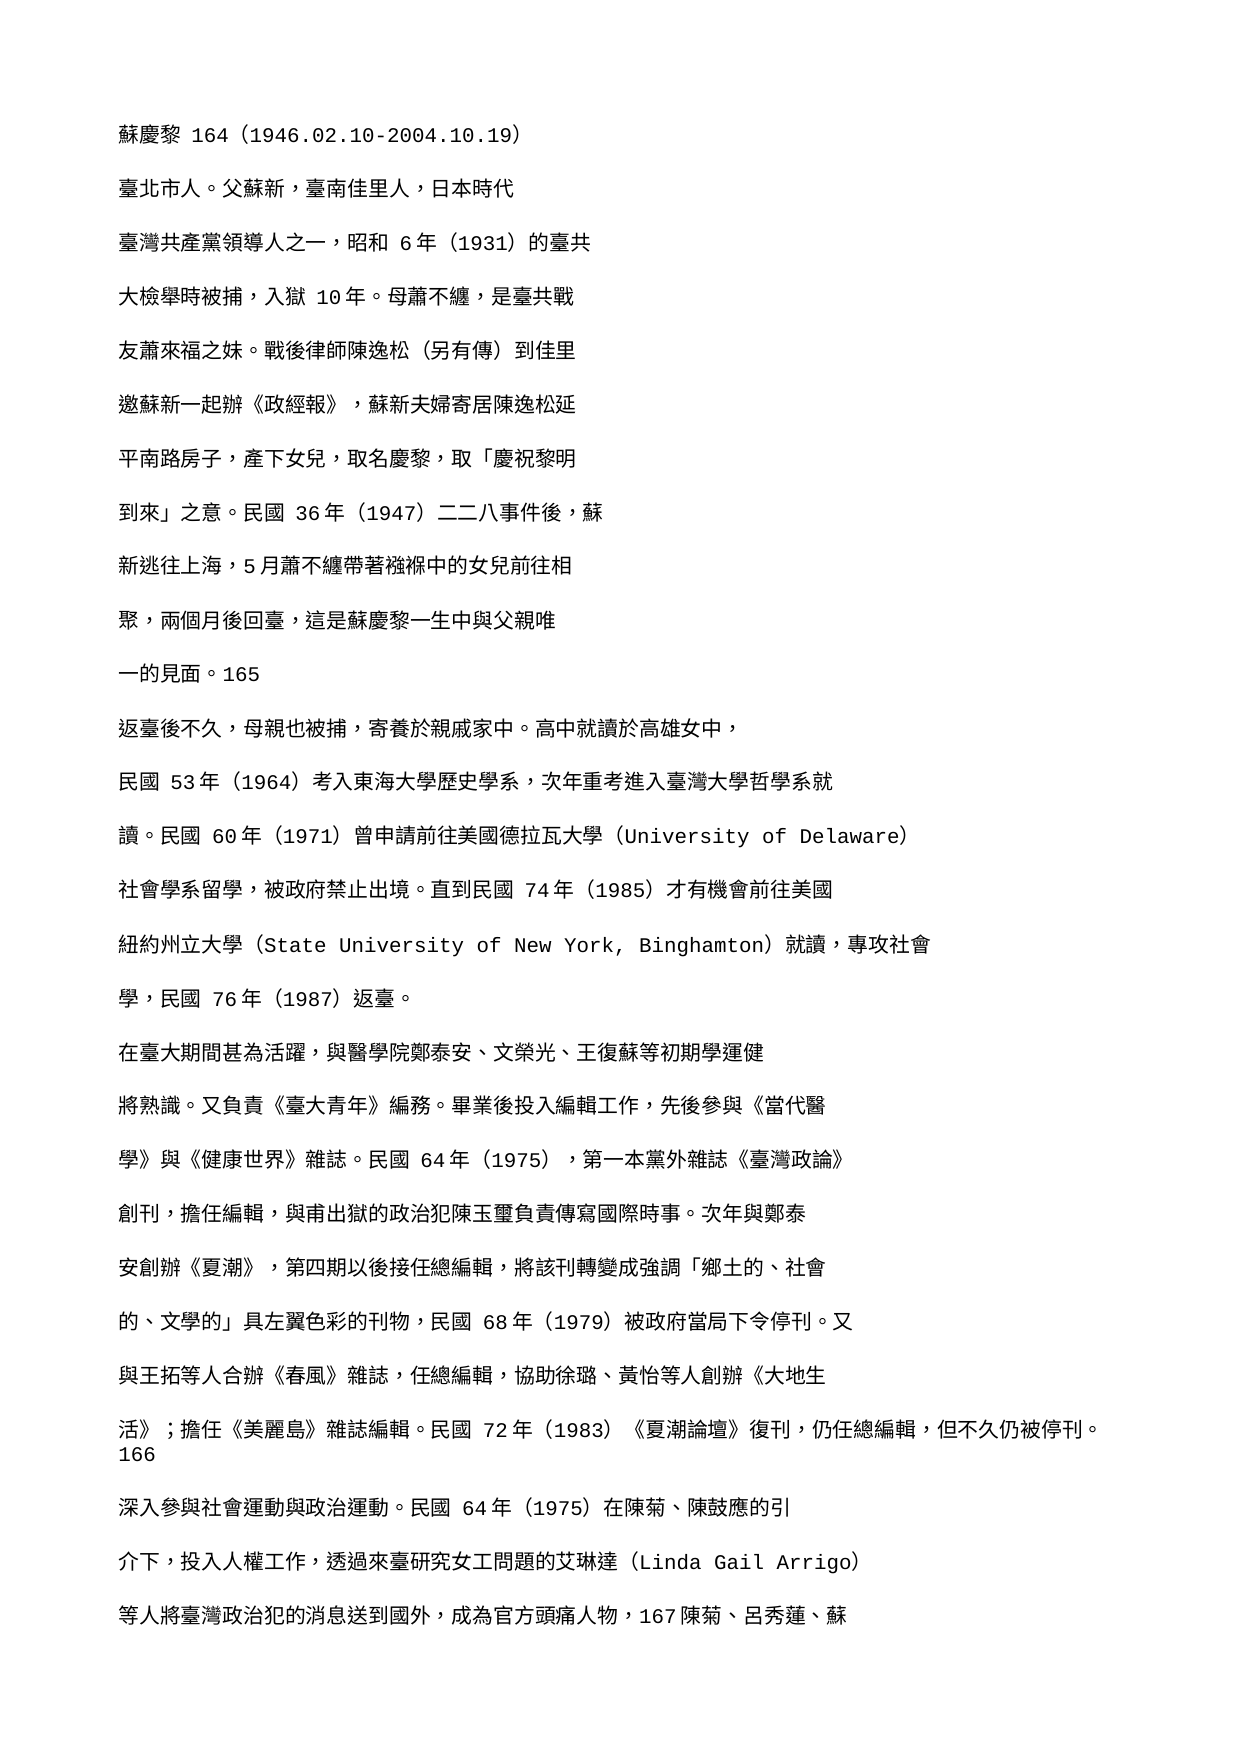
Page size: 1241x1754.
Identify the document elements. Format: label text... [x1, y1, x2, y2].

text 將熟識。又負責《臺大青年》編務。畢業後投入編輯工作，先後參與《當代醫 [118, 1090, 1122, 1120]
text 臺灣共產黨領導人之一，昭和 6年（1931）的臺共 [118, 226, 1122, 256]
text 在臺大期間甚為活躍，與醫學院鄭泰安、文榮光、王復蘇等初期學運健 [118, 1036, 1122, 1066]
text 活》；擔任《美麗島》雜誌編輯。民國 72年（1983）《夏潮論壇》復刊，仍任總編輯，但不久仍被停刊。166 [118, 1413, 1122, 1467]
text 返臺後不久，母親也被捕，寄養於親戚家中。高中就讀於高雄女中， [118, 712, 1122, 742]
text 社會學系留學，被政府禁止出境。直到民國 74年（1985）才有機會前往美國 [118, 874, 1122, 904]
text 介下，投入人權工作，透過來臺研究女工問題的艾琳達（Linda Gail Arrigo） [118, 1545, 1122, 1576]
text 大檢舉時被捕，入獄 10年。母蕭不纏，是臺共戰 [118, 280, 1122, 311]
text 與王拓等人合辦《春風》雜誌，任總編輯，協助徐璐、黃怡等人創辦《大地生 [118, 1359, 1122, 1390]
text 一的見面。165 [118, 658, 1122, 688]
text 的、文學的」具左翼色彩的刊物，民國 68年（1979）被政府當局下令停刊。又 [118, 1305, 1122, 1336]
text 平南路房子，產下女兒，取名慶黎，取「慶祝黎明 [118, 442, 1122, 472]
text 聚，兩個月後回臺，這是蘇慶黎一生中與父親唯 [118, 604, 1122, 634]
text 新逃往上海，5月蕭不纏帶著襁褓中的女兒前往相 [118, 550, 1122, 580]
text 蘇慶黎 164（1946.02.10-2004.10.19） [118, 118, 1122, 148]
text 臺北市人。父蘇新，臺南佳里人，日本時代 [118, 172, 1122, 202]
text 等人將臺灣政治犯的消息送到國外，成為官方頭痛人物，167陳菊、呂秀蓮、蘇 [118, 1599, 1122, 1629]
text 紐約州立大學（State University of New York, Binghamton）就讀，專攻社會 [118, 928, 1122, 958]
text 深入參與社會運動與政治運動。民國 64年（1975）在陳菊、陳鼓應的引 [118, 1491, 1122, 1521]
text 民國 53年（1964）考入東海大學歷史學系，次年重考進入臺灣大學哲學系就 [118, 766, 1122, 796]
text 讀。民國 60年（1971）曾申請前往美國德拉瓦大學（University of Delaware） [118, 820, 1122, 850]
text 安創辦《夏潮》，第四期以後接任總編輯，將該刊轉變成強調「鄉土的、社會 [118, 1252, 1122, 1282]
text 創刊，擔任編輯，與甫出獄的政治犯陳玉璽負責傳寫國際時事。次年與鄭泰 [118, 1198, 1122, 1228]
text 到來」之意。民國 36年（1947）二二八事件後，蘇 [118, 496, 1122, 526]
text 學》與《健康世界》雜誌。民國 64年（1975），第一本黨外雜誌《臺灣政論》 [118, 1144, 1122, 1174]
text 學，民國 76年（1987）返臺。 [118, 982, 1122, 1012]
text 邀蘇新一起辦《政經報》，蘇新夫婦寄居陳逸松延 [118, 388, 1122, 418]
text 友蕭來福之妹。戰後律師陳逸松（另有傳）到佳里 [118, 334, 1122, 364]
